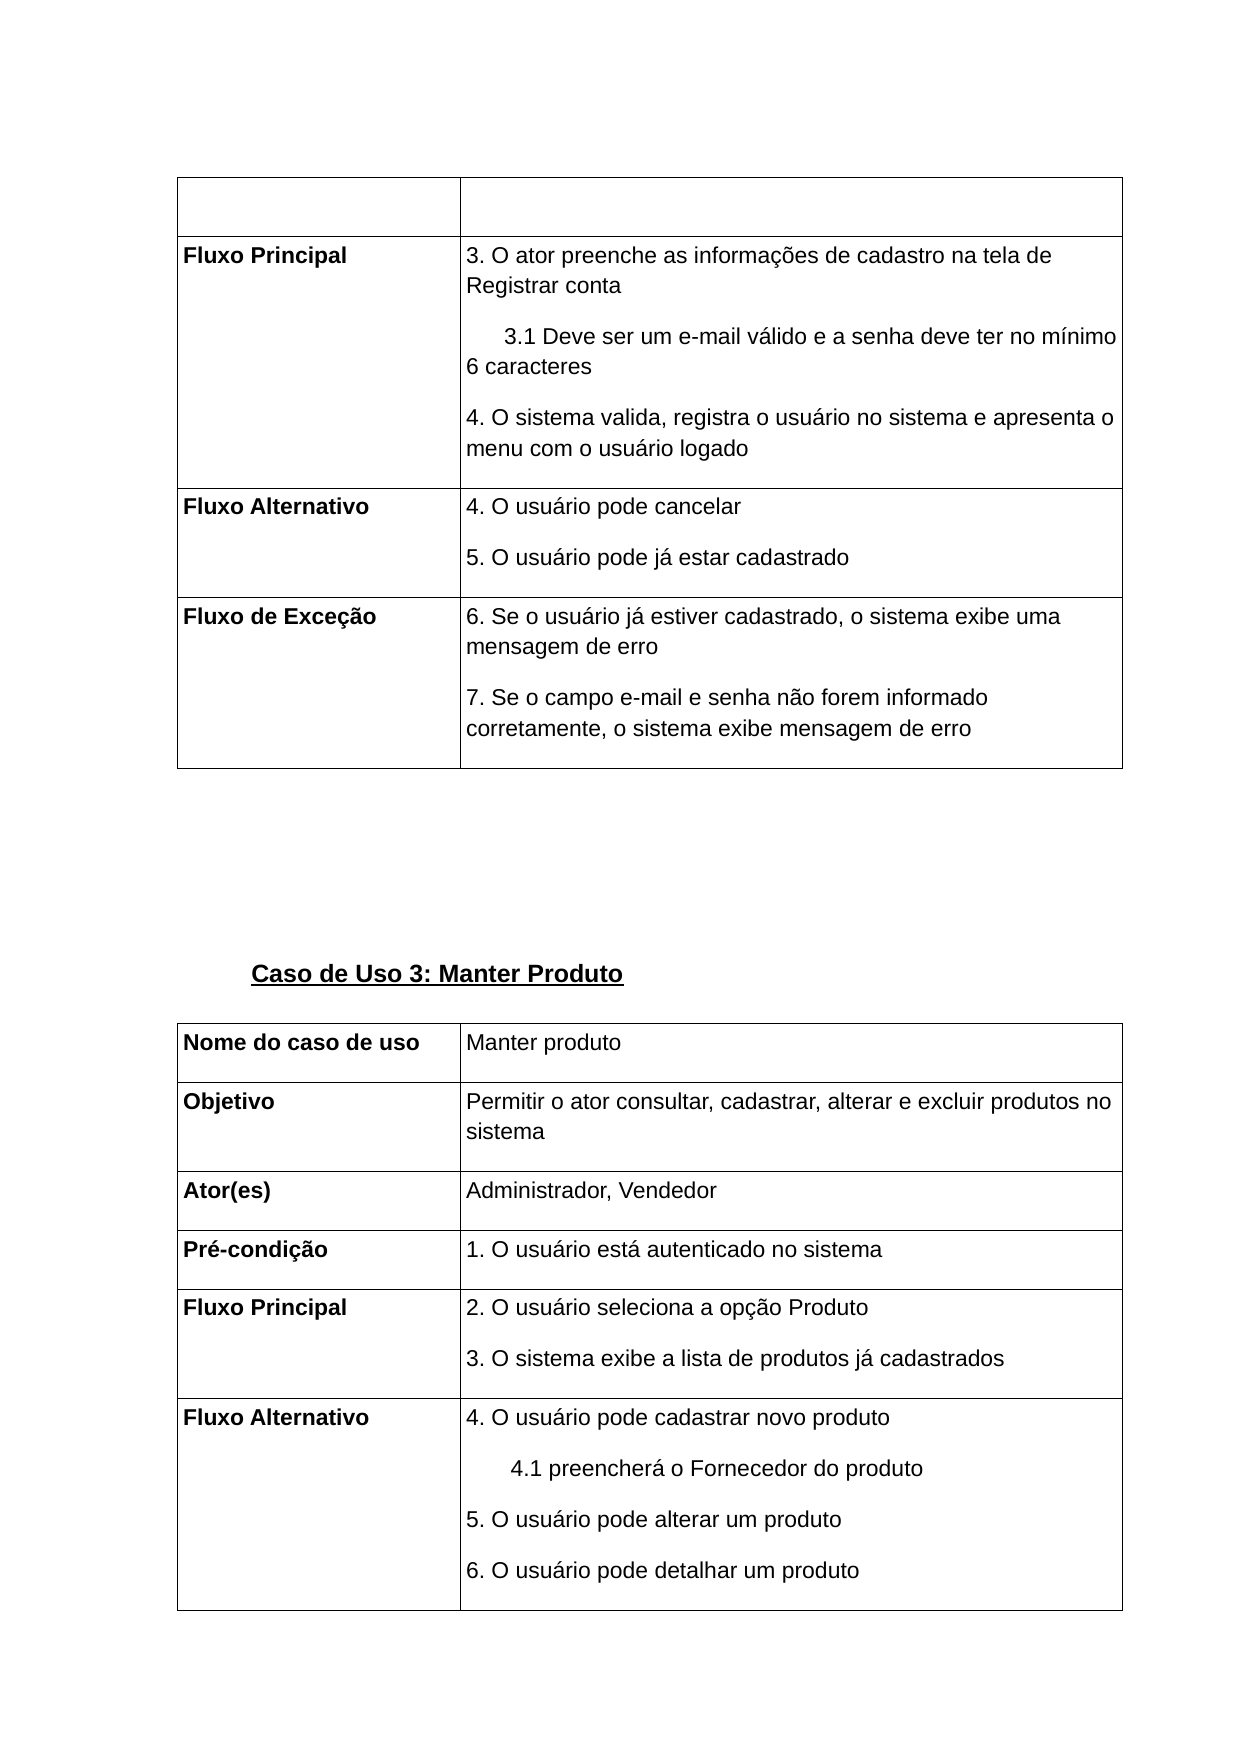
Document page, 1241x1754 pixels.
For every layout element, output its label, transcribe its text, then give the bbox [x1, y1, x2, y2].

table_cell Fluxo Principal [178, 237, 460, 487]
table_cell Permitir o ator consultar, cadastrar, alterar e excluir produtos no sistema [461, 1083, 1122, 1171]
table_cell Fluxo Principal [178, 1290, 460, 1398]
table_header Manter produto [461, 1024, 1122, 1082]
table_header Nome do caso de uso [178, 1024, 460, 1082]
table_cell 6. Se o usuário já estiver cadastrado, o sistema exibe uma mensagem de erro 7. Se o campo e-mail e senha não forem informado corretamente, o sistema exibe mensagem de erro [461, 598, 1122, 767]
text Caso de Uso 3: Manter Produto [177, 959, 1122, 988]
table_cell [461, 178, 1122, 236]
table_cell 3. O ator preenche as informações de cadastro na tela de Registrar conta 3.1 Deve ser um e-mail válido e a senha deve ter no mínimo 6 caracteres 4. O sistema valida, registra o usuário no sistema e apresenta o menu com o usuário logado [461, 237, 1122, 487]
table_cell Ator(es) [178, 1172, 460, 1230]
table_cell Fluxo de Exceção [178, 598, 460, 767]
table_cell Administrador, Vendedor [461, 1172, 1122, 1230]
table_cell Fluxo Alternativo [178, 1399, 460, 1610]
table_cell Objetivo [178, 1083, 460, 1171]
table_cell 2. O usuário seleciona a opção Produto 3. O sistema exibe a lista de produtos já cadastrados [461, 1290, 1122, 1398]
table_cell [178, 178, 460, 236]
table_cell 4. O usuário pode cadastrar novo produto 4.1 preencherá o Fornecedor do produto 5. O usuário pode alterar um produto 6. O usuário pode detalhar um produto [461, 1399, 1122, 1610]
table_cell Fluxo Alternativo [178, 489, 460, 597]
table_cell Pré-condição [178, 1231, 460, 1288]
table_cell 4. O usuário pode cancelar 5. O usuário pode já estar cadastrado [461, 489, 1122, 597]
table_cell 1. O usuário está autenticado no sistema [461, 1231, 1122, 1288]
